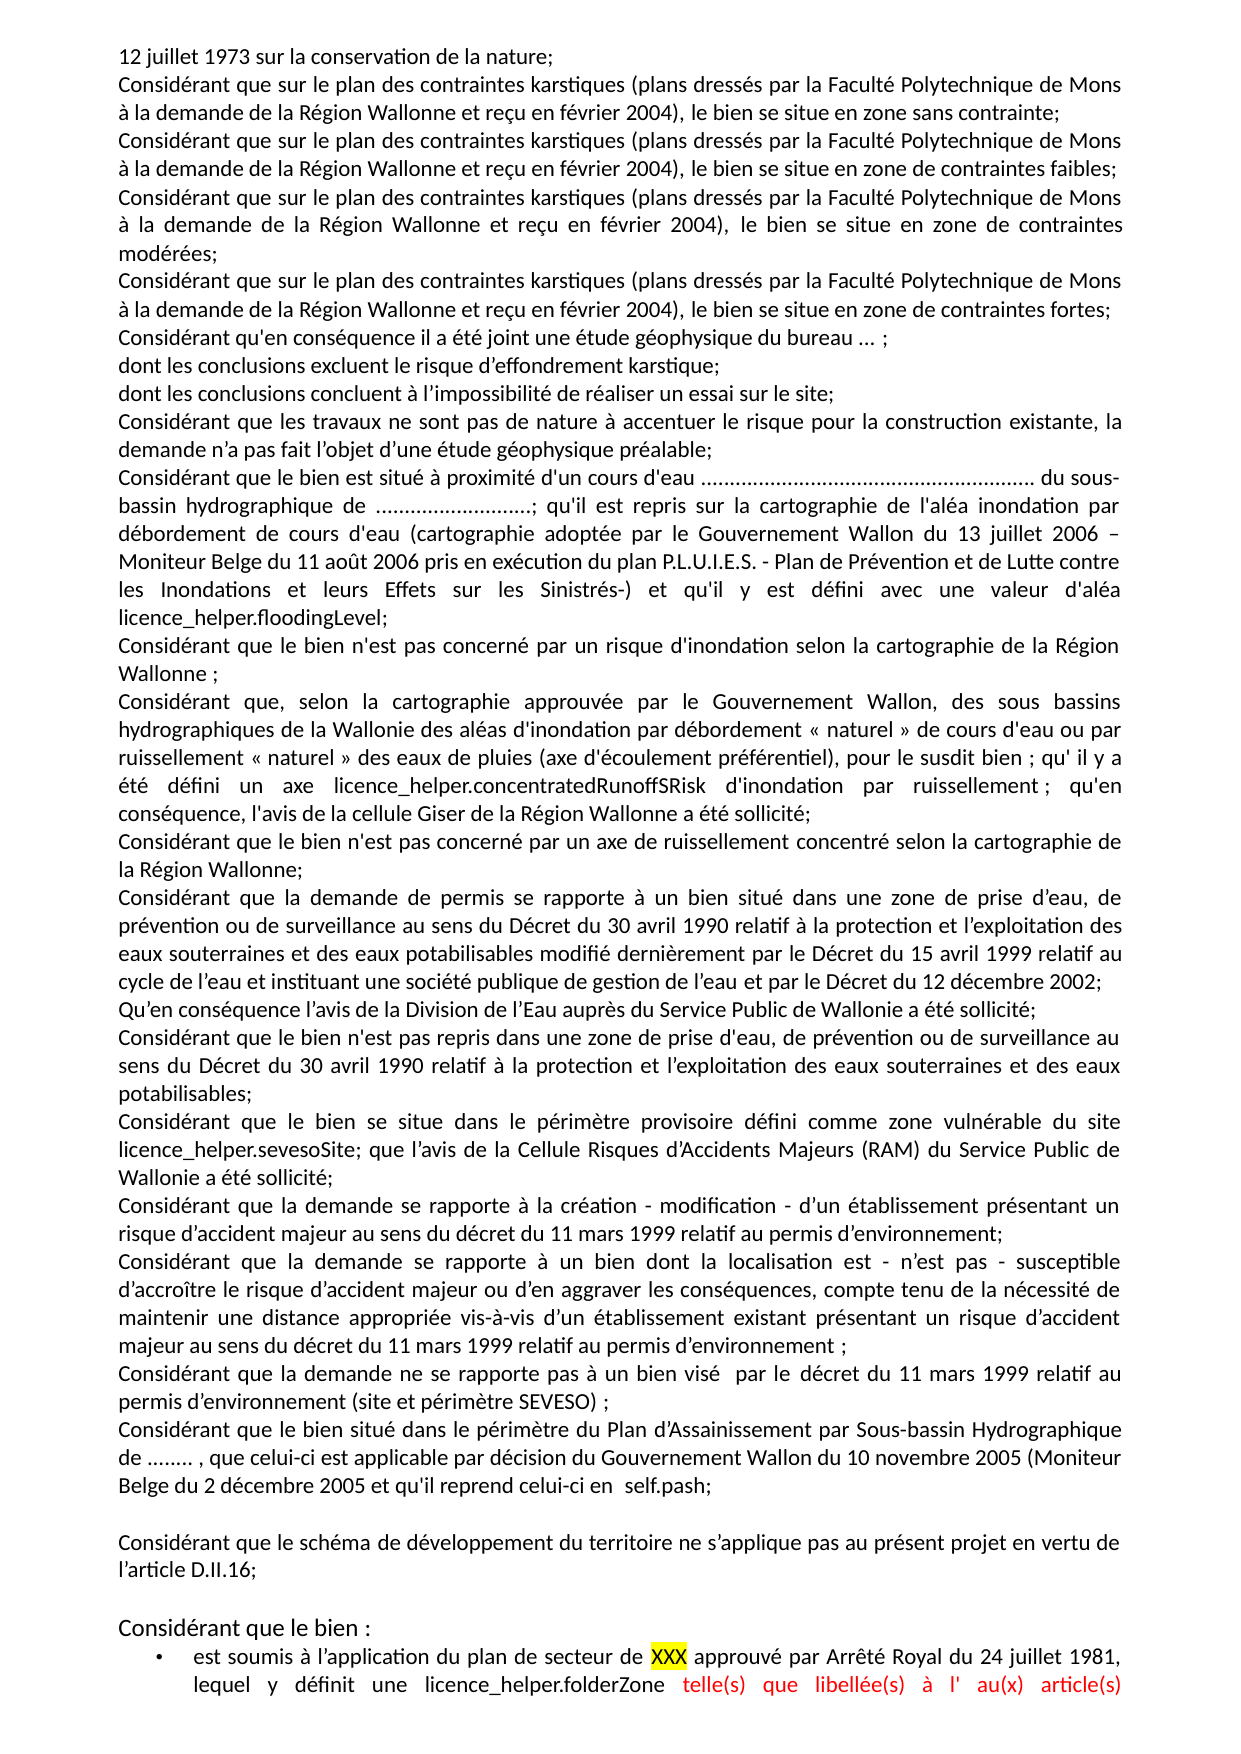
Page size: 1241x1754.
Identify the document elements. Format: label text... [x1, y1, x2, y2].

text Considérant que la demande se rapporte à un bien dont la localisation est - n’est pas - susceptible d’accroître le risque d’accident majeur ou d’en aggraver les conséquences, compte tenu de la nécessité de maintenir une distance appropriée vis-à-vis d’un établissement existant présentant un risque d’accident majeur au sens du décret du 11 mars 1999 relatif au permis d’environnement ; [118, 1247, 1122, 1359]
text Considérant que la demande ne se rapporte pas à un bien visé par le décret du 11 mars 1999 relatif au permis d’environnement (site et périmètre SEVESO) ; [118, 1359, 1122, 1416]
text Considérant que le bien : [118, 1612, 1122, 1642]
text Considérant que, selon la cartographie approuvée par le Gouvernement Wallon, des sous bassins hydrographiques de la Wallonie des aléas d'inondation par débordement « naturel » de cours d'eau ou par ruissellement « naturel » des eaux de pluies (axe d'écoulement préférentiel), pour le susdit bien ; qu' il y a été défini un axe licence_helper.concentratedRunoffSRisk d'inondation par ruissellement ; qu'en conséquence, l'avis de la cellule Giser de la Région Wallonne a été sollicité; [118, 687, 1122, 827]
text Considérant que sur le plan des contraintes karstiques (plans dressés par la Faculté Polytechnique de Mons à la demande de la Région Wallonne et reçu en février 2004), le bien se situe en zone de contraintes modérées; [118, 183, 1124, 267]
text Considérant que le schéma de développement du territoire ne s’applique pas au présent projet en vertu de l’article D.II.16; [118, 1528, 1122, 1584]
text Considérant que sur le plan des contraintes karstiques (plans dressés par la Faculté Polytechnique de Mons à la demande de la Région Wallonne et reçu en février 2004), le bien se situe en zone de contraintes fortes; [118, 267, 1124, 323]
text Considérant que le bien se situe dans le périmètre provisoire défini comme zone vulnérable du site licence_helper.sevesoSite; que l’avis de la Cellule Risques d’Accidents Majeurs (RAM) du Service Public de Wallonie a été sollicité; [118, 1107, 1122, 1191]
text dont les conclusions excluent le risque d’effondrement karstique; [118, 351, 1124, 379]
text Considérant que la demande se rapporte à la création - modification - d’un établissement présentant un risque d’accident majeur au sens du décret du 11 mars 1999 relatif au permis d’environnement; [118, 1191, 1122, 1247]
text Considérant que le bien n'est pas concerné par un axe de ruissellement concentré selon la cartographie de la Région Wallonne; [118, 827, 1122, 883]
text Considérant que sur le plan des contraintes karstiques (plans dressés par la Faculté Polytechnique de Mons à la demande de la Région Wallonne et reçu en février 2004), le bien se situe en zone de contraintes faibles; [118, 127, 1124, 183]
text Considérant que le bien n'est pas concerné par un risque d'inondation selon la cartographie de la Région Wallonne ; [118, 631, 1122, 687]
text Considérant que la demande de permis se rapporte à un bien situé dans une zone de prise d’eau, de prévention ou de surveillance au sens du Décret du 30 avril 1990 relatif à la protection et l’exploitation des eaux souterraines et des eaux potabilisables modifié dernièrement par le Décret du 15 avril 1999 relatif au cycle de l’eau et instituant une société publique de gestion de l’eau et par le Décret du 12 décembre 2002; [118, 883, 1124, 995]
text 12 juillet 1973 sur la conservation de la nature; [118, 42, 1124, 71]
text dont les conclusions concluent à l’impossibilité de réaliser un essai sur le site; [118, 379, 1124, 407]
text Considérant que le bien est situé à proximité d'un cours d'eau .......................................................... du sous-bassin hydrographique de ...........................; qu'il est repris sur la cartographie de l'aléa inondation par débordement de cours d'eau (cartographie adoptée par le Gouvernement Wallon du 13 juillet 2006 – Moniteur Belge du 11 août 2006 pris en exécution du plan P.L.U.I.E.S. - Plan de Prévention et de Lutte contre les Inondations et leurs Effets sur les Sinistrés-) et qu'il y est défini avec une valeur d'aléa licence_helper.floodingLevel; [118, 463, 1122, 631]
list est soumis à l’application du plan de secteur de XXX approuvé par Arrêté Royal du 24 juillet 1981, lequel y définit une licence_helper.folderZone telle(s) que libellée(s) à l' au(x) article(s) [156, 1642, 1122, 1698]
text Considérant que les travaux ne sont pas de nature à accentuer le risque pour la construction existante, la demande n’a pas fait l’objet d’une étude géophysique préalable; [118, 407, 1124, 463]
text Considérant que le bien n'est pas repris dans une zone de prise d'eau, de prévention ou de surveillance au sens du Décret du 30 avril 1990 relatif à la protection et l’exploitation des eaux souterraines et des eaux potabilisables; [118, 1023, 1122, 1107]
text Considérant que sur le plan des contraintes karstiques (plans dressés par la Faculté Polytechnique de Mons à la demande de la Région Wallonne et reçu en février 2004), le bien se situe en zone sans contrainte; [118, 71, 1124, 127]
text Considérant qu'en conséquence il a été joint une étude géophysique du bureau ... ; [118, 323, 1124, 351]
text Qu’en conséquence l’avis de la Division de l’Eau auprès du Service Public de Wallonie a été sollicité; [118, 995, 1124, 1023]
text Considérant que le bien situé dans le périmètre du Plan d’Assainissement par Sous-bassin Hydrographique de ........ , que celui-ci est applicable par décision du Gouvernement Wallon du 10 novembre 2005 (Moniteur Belge du 2 décembre 2005 et qu'il reprend celui-ci en self.pash; [118, 1416, 1124, 1499]
